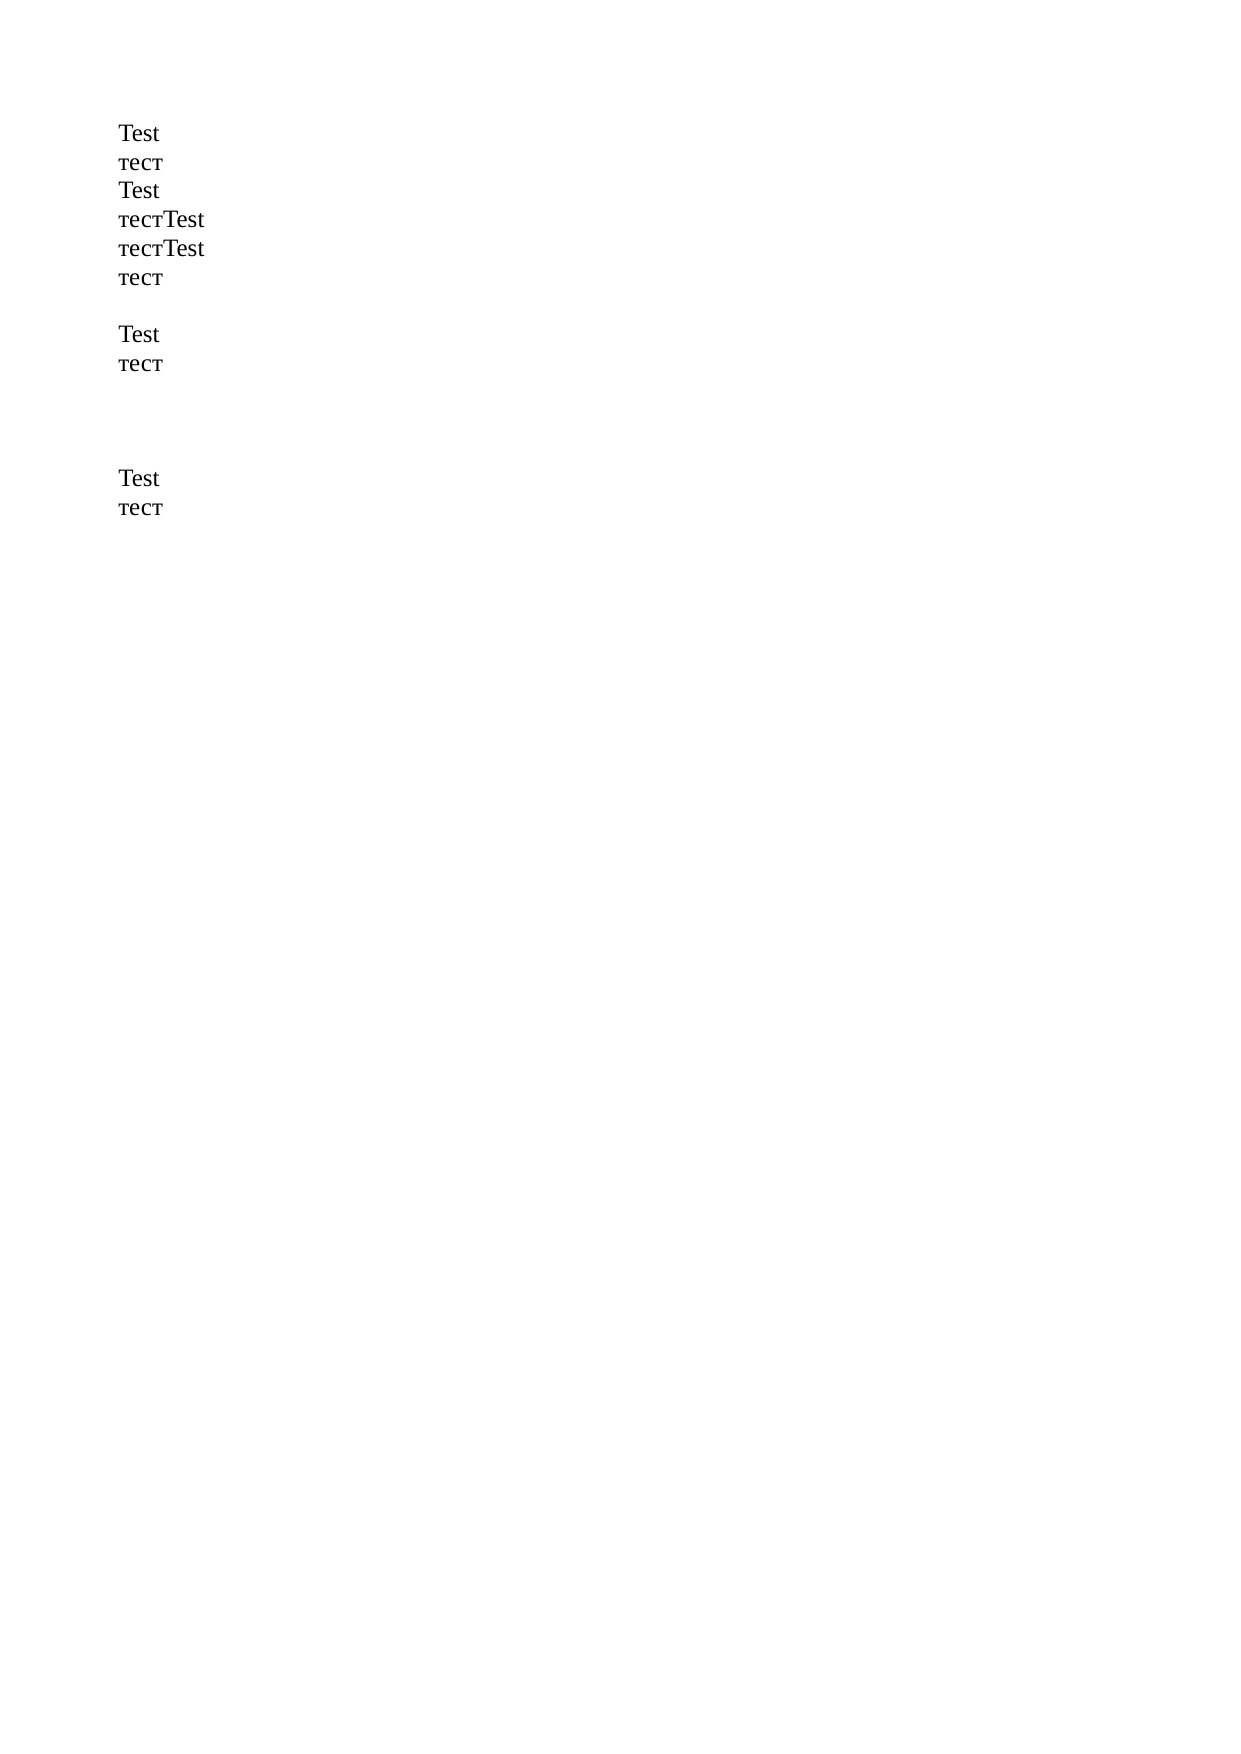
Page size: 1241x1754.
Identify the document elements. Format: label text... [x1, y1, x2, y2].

text Test [118, 118, 1122, 147]
text Test [118, 463, 1122, 492]
text тест [118, 492, 1122, 521]
text тестTest [118, 233, 1122, 262]
text тест [118, 348, 1122, 377]
text тест [118, 147, 1122, 176]
text Test [118, 176, 1122, 204]
text Test [118, 319, 1122, 348]
text тест [118, 262, 1122, 291]
text тестTest [118, 204, 1122, 233]
